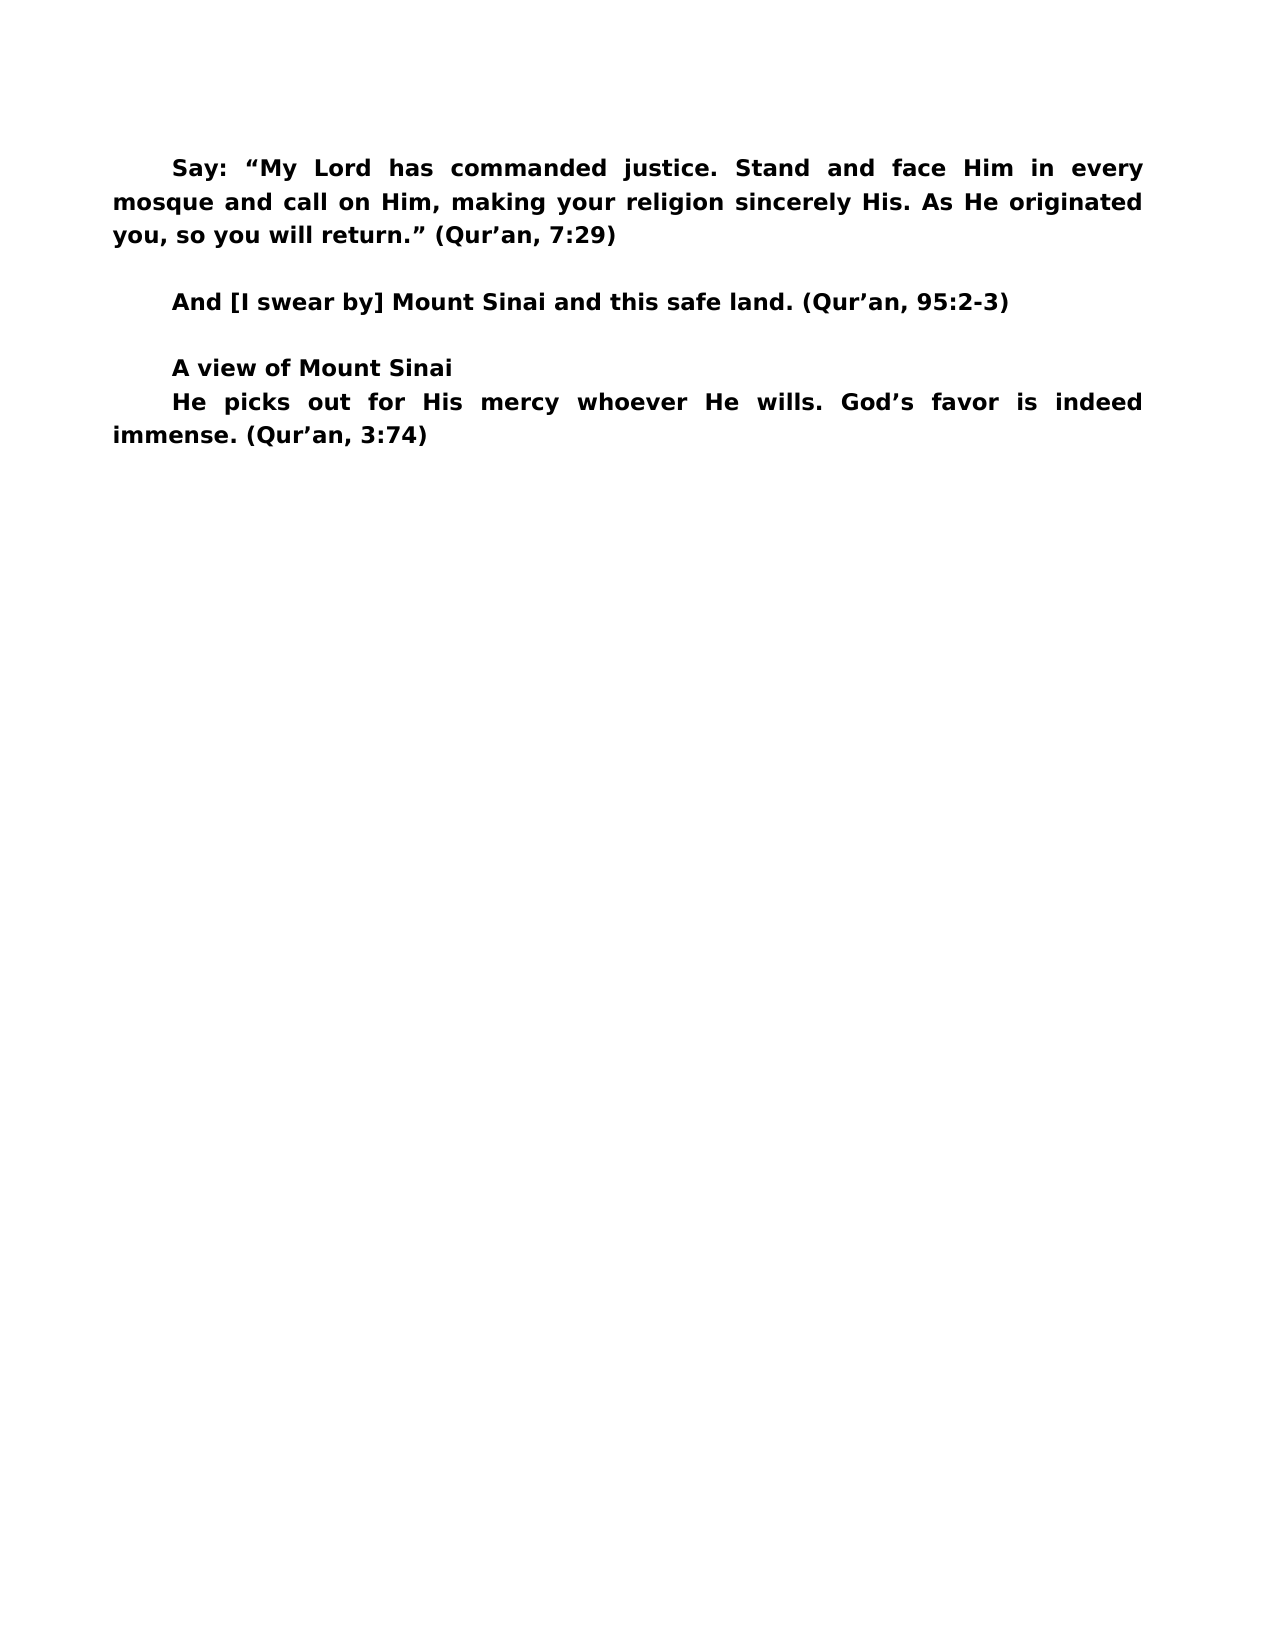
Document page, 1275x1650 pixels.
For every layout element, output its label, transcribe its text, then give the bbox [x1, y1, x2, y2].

text A view of Mount Sinai [112, 350, 1145, 383]
text Say: “My Lord has commanded justice. Stand and face Him in every mosque and call on Him, making your religion sincerely His. As He originated you, so you will return.” (Qur’an, 7:29) [112, 150, 1145, 250]
text He picks out for His mercy whoever He wills. God’s favor is indeed immense. (Qur’an, 3:74) [112, 383, 1145, 450]
text And [I swear by] Mount Sinai and this safe land. (Qur’an, 95:2-3) [112, 283, 1145, 317]
